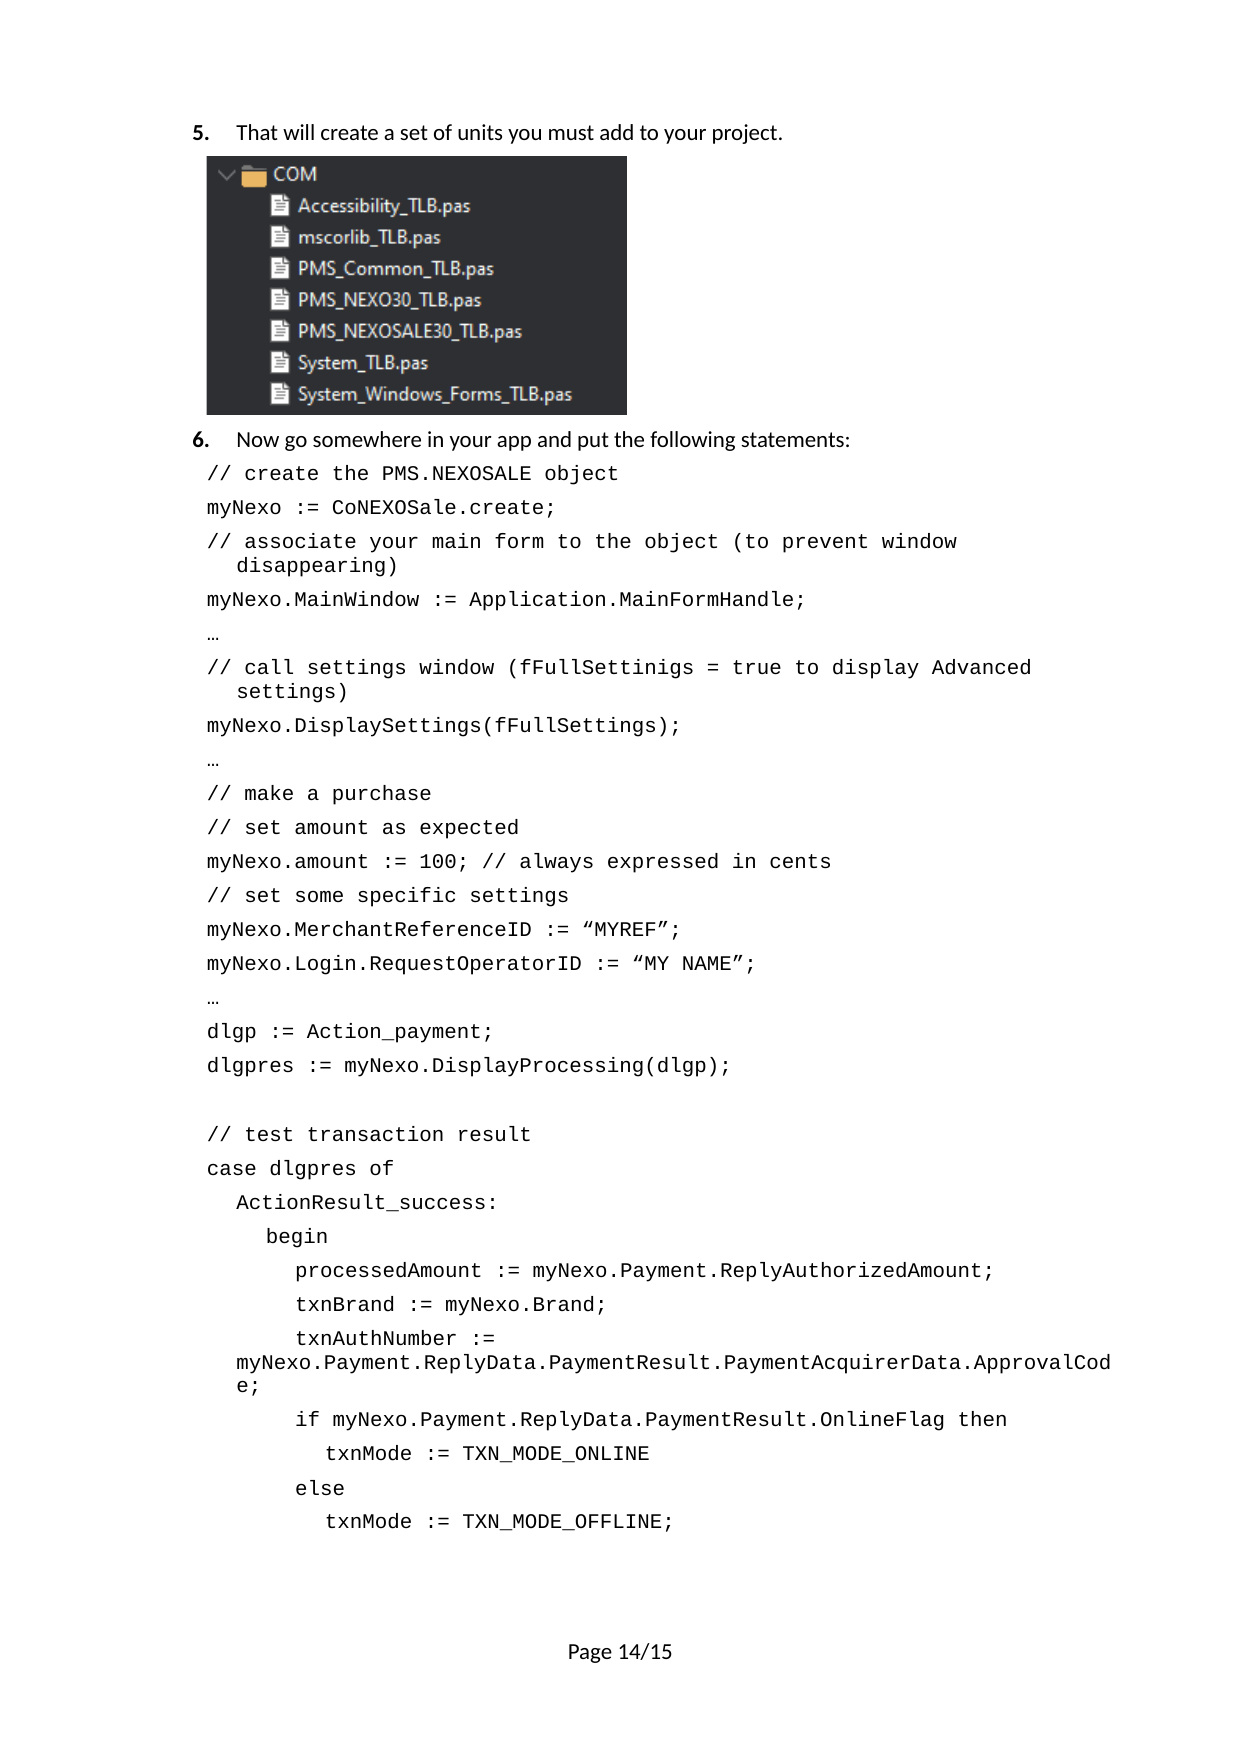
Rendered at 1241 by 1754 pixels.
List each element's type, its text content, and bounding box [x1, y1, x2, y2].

text myNexo.DisplaySettings(fFullSettings); [207, 715, 1122, 738]
text if myNexo.Payment.ReplyData.PaymentResult.OnlineFlag then [207, 1409, 1122, 1433]
text processedAmount := myNexo.Payment.ReplyAuthorizedAmount; [207, 1260, 1122, 1283]
text txnMode := TXN_MODE_ONLINE [207, 1443, 1122, 1467]
text else [207, 1477, 1122, 1501]
text // make a purchase [207, 783, 1122, 807]
text … [207, 623, 1122, 647]
text txnAuthNumber := myNexo.Payment.ReplyData.PaymentResult.PaymentAcquirerData.ApprovalCode; [207, 1328, 1122, 1399]
text myNexo := CoNEXOSale.create; [207, 497, 1122, 521]
text case dlgpres of [207, 1158, 1122, 1181]
text txnMode := TXN_MODE_OFFLINE; [207, 1512, 1122, 1535]
text myNexo.MerchantReferenceID := “MYREF”; [207, 919, 1122, 943]
text txnBrand := myNexo.Brand; [207, 1294, 1122, 1318]
text … [207, 987, 1122, 1011]
picture [206, 156, 627, 415]
text // set some specific settings [207, 885, 1122, 909]
text ActionResult_success: [207, 1192, 1122, 1215]
text // set amount as expected [207, 817, 1122, 841]
text begin [207, 1226, 1122, 1249]
text dlgp := Action_payment; [207, 1021, 1122, 1045]
text // create the PMS.NEXOSALE object [207, 463, 1122, 487]
text myNexo.amount := 100; // always expressed in cents [207, 851, 1122, 875]
text // call settings window (fFullSettinigs = true to display Advanced settings) [207, 657, 1122, 704]
text … [207, 749, 1122, 773]
list That will create a set of units you must add to your project. [192, 118, 1122, 146]
text dlgpres := myNexo.DisplayProcessing(dlgp); [207, 1056, 1122, 1079]
text myNexo.Login.RequestOperatorID := “MY NAME”; [207, 953, 1122, 977]
text // associate your main form to the object (to prevent window disappearing) [207, 531, 1122, 579]
text // test transaction result [207, 1124, 1122, 1147]
text myNexo.MainWindow := Application.MainFormHandle; [207, 589, 1122, 613]
list Now go somewhere in your app and put the following statements: [192, 425, 1122, 453]
